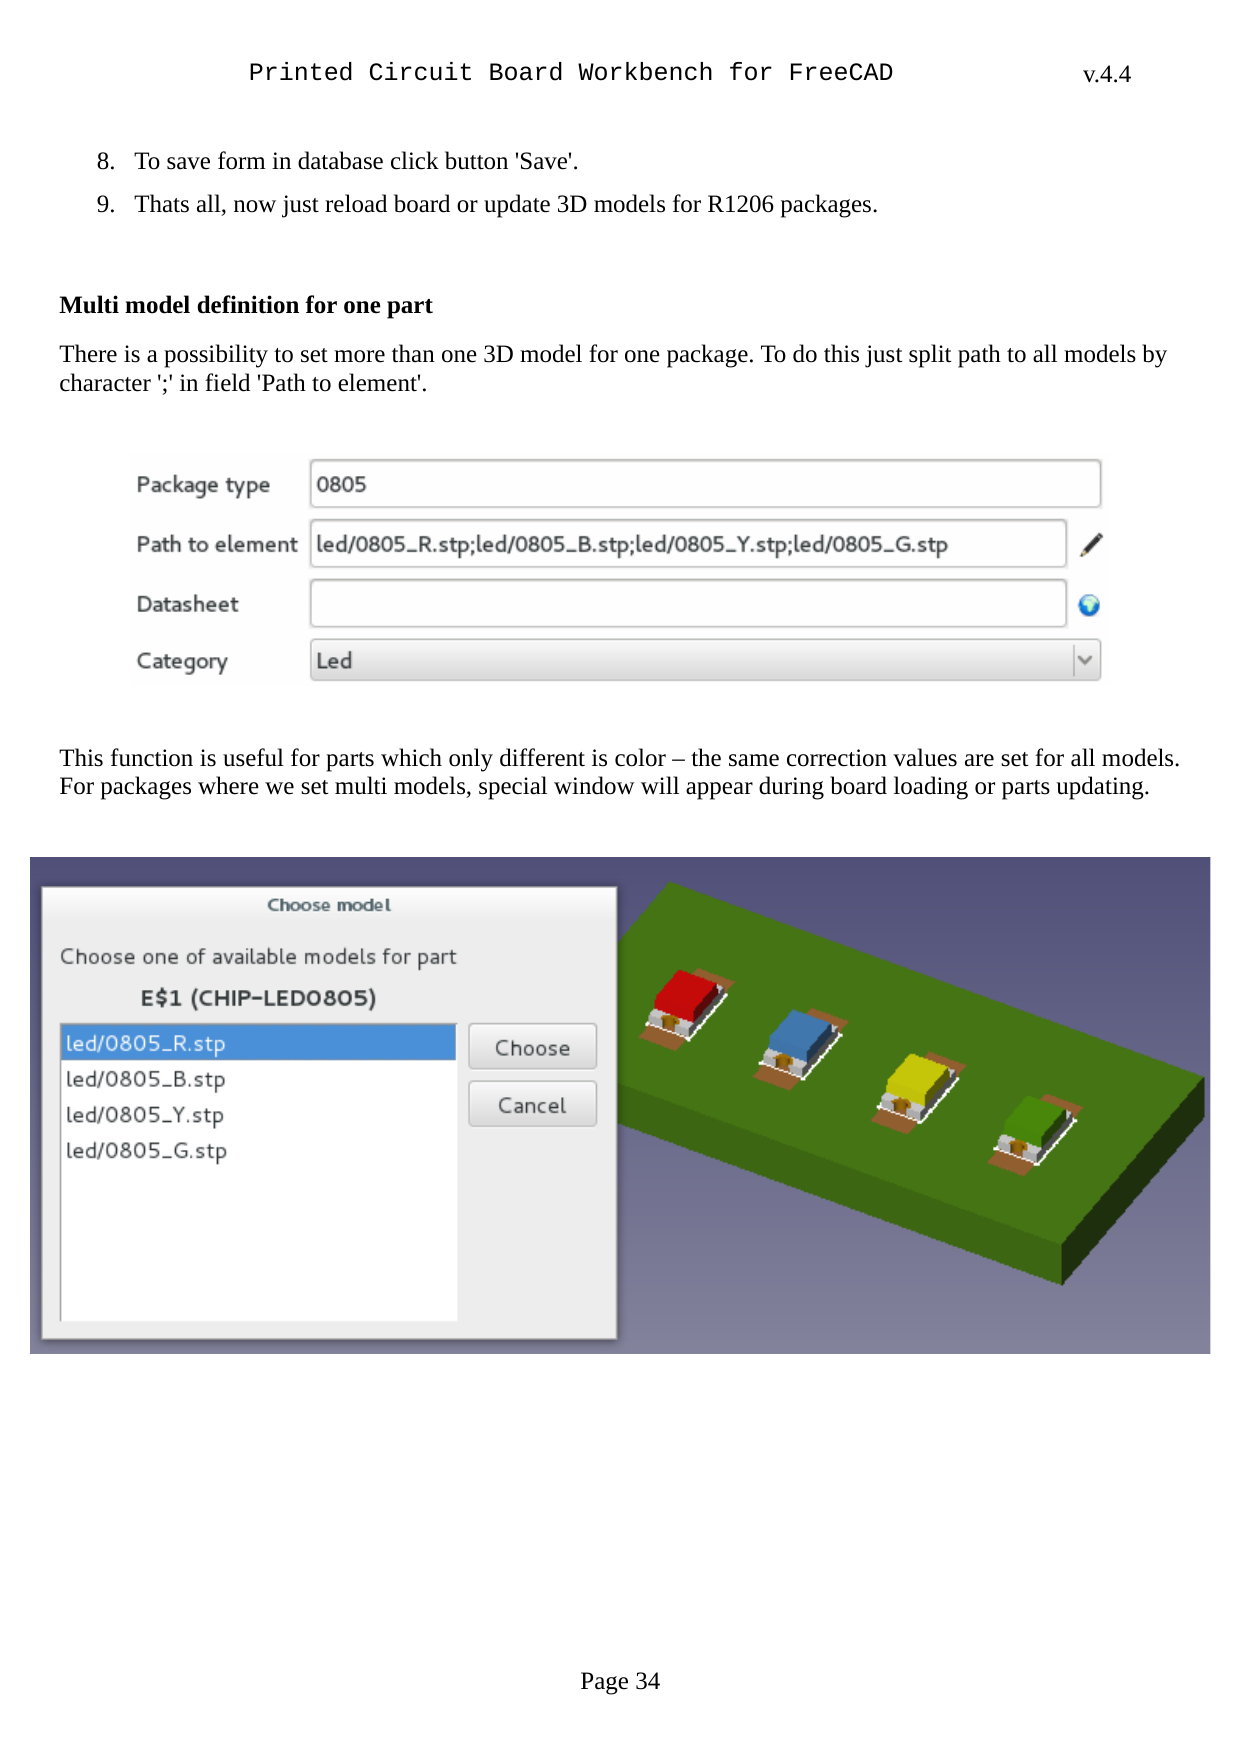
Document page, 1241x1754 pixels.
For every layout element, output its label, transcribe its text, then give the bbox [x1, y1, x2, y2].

list To save form in database click button 'Save'. [97, 146, 1181, 175]
list Thats all, now just reload board or update 3D models for R1206 packages. [97, 189, 1181, 218]
text This function is useful for parts which only different is color – the same correction values are set for all models. For packages where we set multi models, special window will appear during board loading or parts updating. [59, 743, 1181, 800]
picture [30, 857, 1211, 1354]
text There is a possibility to set more than one 3D model for one package. To do this just split path to all models by [59, 339, 1181, 368]
text character ';' in field 'Path to element'. [59, 368, 1181, 396]
picture [129, 453, 1111, 686]
subtitle Multi model definition for one part [59, 290, 1181, 318]
